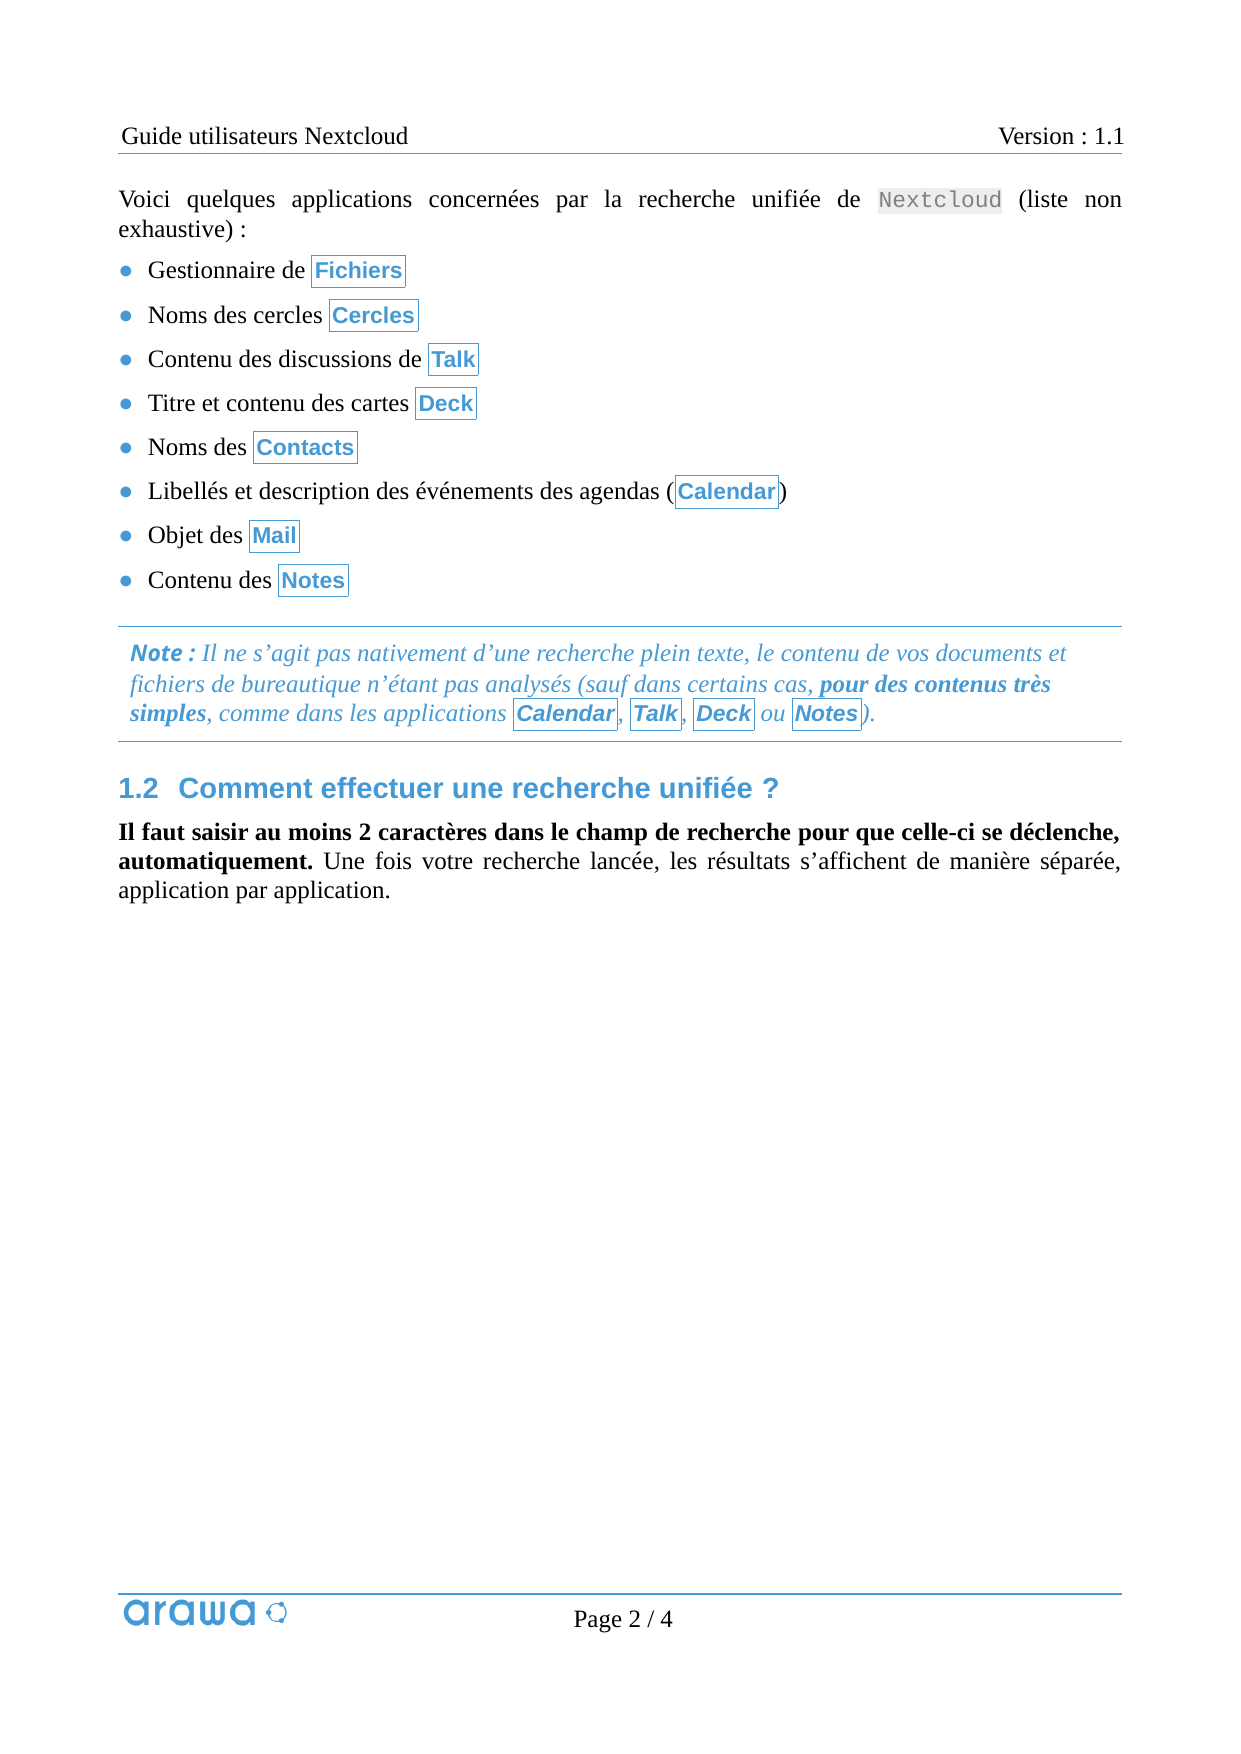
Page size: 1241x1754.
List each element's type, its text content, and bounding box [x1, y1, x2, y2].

list Noms des Contacts [118, 431, 253, 463]
list Noms des Contacts [358, 431, 1122, 463]
list Noms des Contacts [254, 432, 357, 463]
list Noms des cercles [118, 299, 329, 331]
list Talk [429, 344, 478, 375]
list [419, 299, 1122, 331]
text Note : Il ne s’agit pas nativement d’une recherche plein texte, le contenu de vos documents et fichiers de bureautique n’étant pas analysés (sauf dans certains cas, pour des contenus très simples, comme dans les applications Calendar, Talk, Deck ou Notes). [118, 627, 1122, 741]
text Voici quelques applications concernées par la recherche unifiée de Nextcloud (liste non exhaustive) : [118, 184, 1122, 243]
list Gestionnaire de Fichiers [118, 254, 405, 287]
list Libellés et description des événements des agendas (Calendar) [118, 475, 675, 508]
list Contenu des [118, 564, 278, 596]
list Deck [416, 388, 476, 419]
picture [121, 1597, 290, 1628]
subtitle Comment effectuer une recherche unifiée ? [118, 771, 1122, 805]
list [406, 254, 1122, 287]
list [300, 519, 1122, 552]
list Objet des Mail [118, 519, 299, 552]
list [477, 387, 1122, 419]
list Libellés et description des événements des agendas (Calendar) [779, 475, 1122, 508]
list Cercles [330, 300, 418, 331]
list [479, 343, 1122, 375]
text Il faut saisir au moins 2 caractères dans le champ de recherche pour que celle-ci se déclenche, automatiquement. Une fois votre recherche lancée, les résultats s’affichent de manière séparée, application par application. [118, 817, 1122, 903]
list Titre et contenu des cartes [118, 387, 415, 419]
list Libellés et description des événements des agendas (Calendar) [676, 476, 778, 508]
list Notes [279, 565, 348, 596]
list [349, 564, 1122, 596]
list Contenu des discussions de [118, 343, 428, 375]
